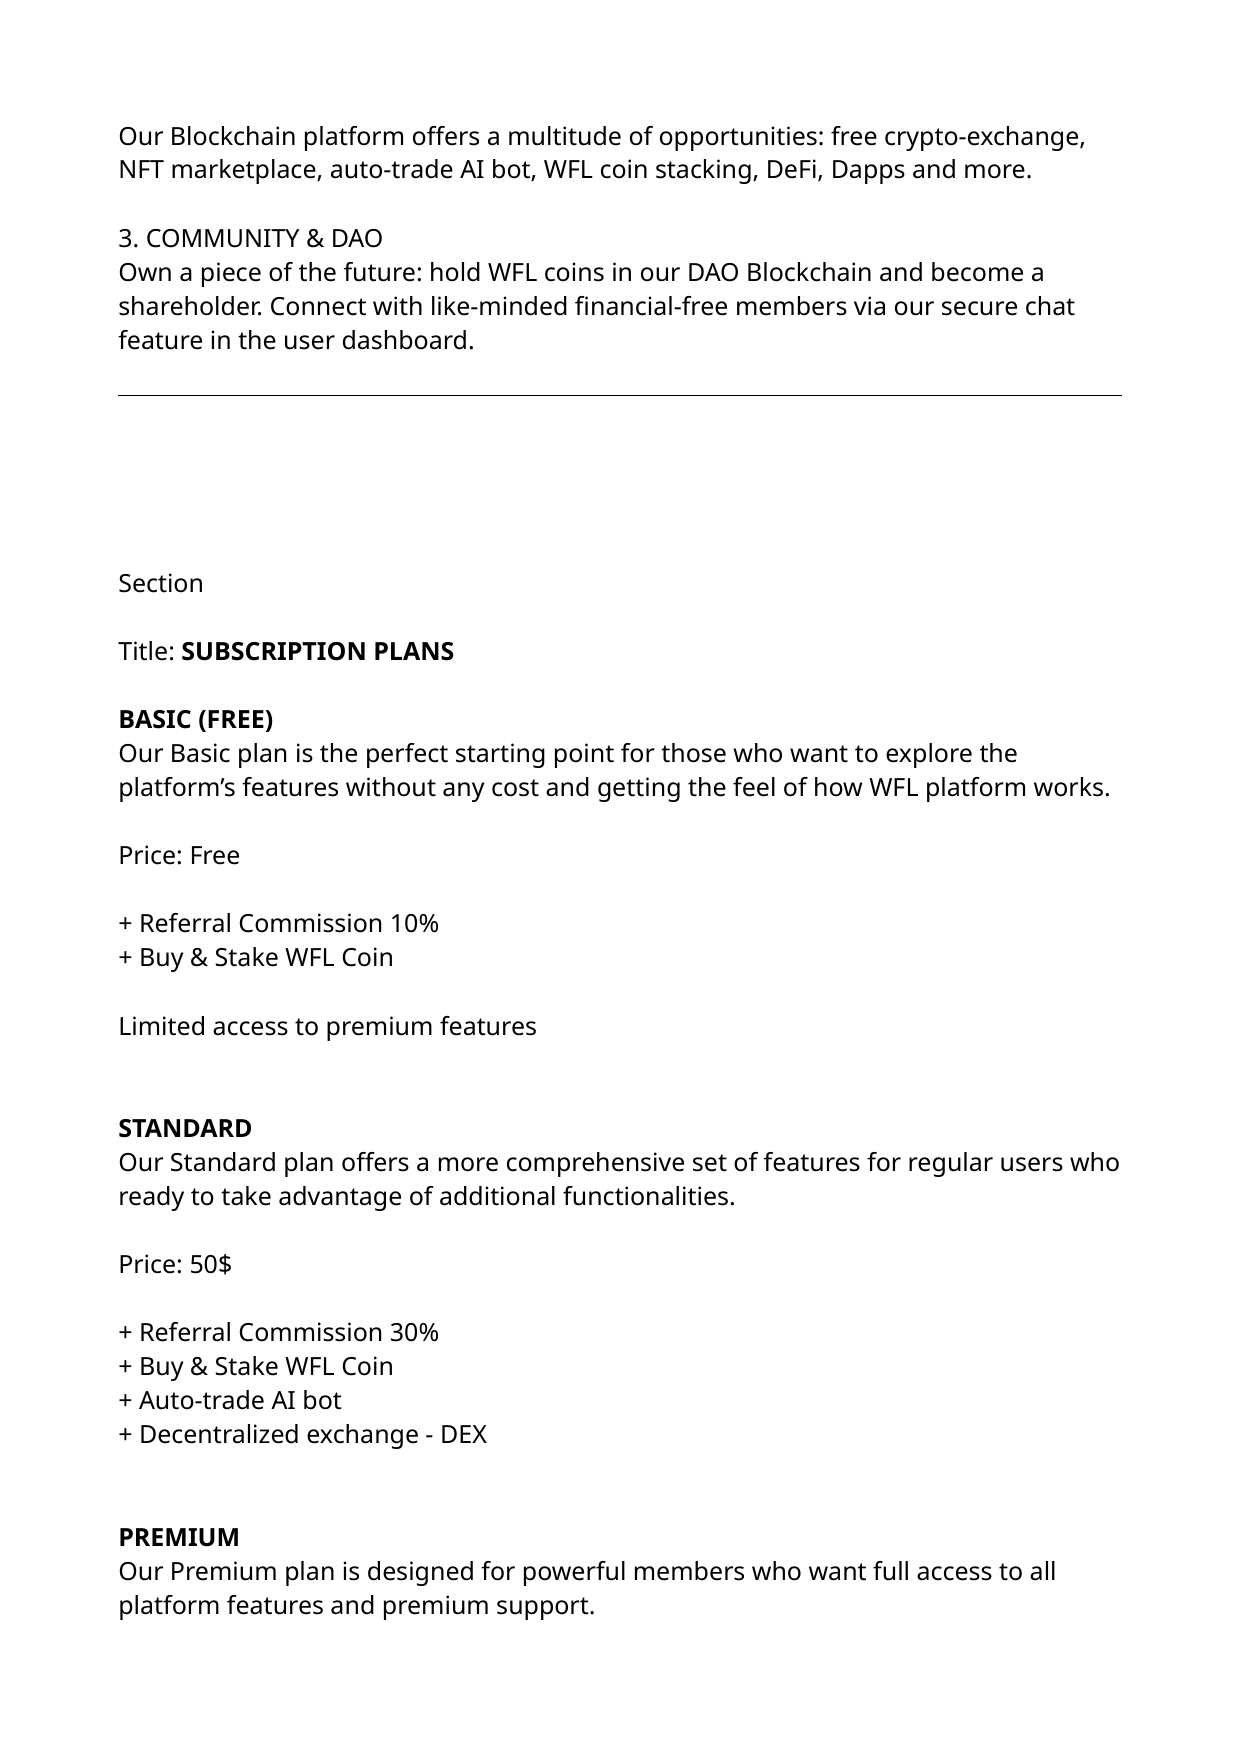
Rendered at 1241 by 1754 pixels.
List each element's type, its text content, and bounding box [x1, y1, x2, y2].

text Our Blockchain platform offers a multitude of opportunities: free crypto-exchange, NFT marketplace, auto-trade AI bot, WFL coin stacking, DeFi, Dapps and more. [118, 118, 1122, 186]
text + Buy & Stake WFL Coin [118, 940, 1122, 974]
text PREMIUM Our Premium plan is designed for powerful members who want full access to all platform features and premium support. [118, 1519, 1122, 1621]
text Own a piece of the future: hold WFL coins in our DAO Blockchain and become a shareholder. Connect with like-minded financial-free members via our secure chat feature in the user dashboard. [118, 254, 1122, 357]
text BASIC (FREE) [118, 702, 1122, 736]
text + Buy & Stake WFL Coin [118, 1349, 1122, 1383]
text Section [118, 565, 1122, 599]
text + Auto-trade AI bot [118, 1383, 1122, 1417]
text Our Basic plan is the perfect starting point for those who want to explore the platform’s features without any cost and getting the feel of how WFL platform works. [118, 736, 1122, 804]
text STANDARD [118, 1110, 1122, 1144]
text + Referral Commission 30% [118, 1315, 1122, 1349]
text 3. COMMUNITY & DAO [118, 220, 1122, 254]
text Price: Free [118, 838, 1122, 872]
text Our Standard plan offers a more comprehensive set of features for regular users who ready to take advantage of additional functionalities. [118, 1144, 1122, 1213]
text Price: 50$ [118, 1247, 1122, 1281]
text Title: SUBSCRIPTION PLANS [118, 633, 1122, 668]
text + Referral Commission 10% [118, 906, 1122, 940]
text Limited access to premium features [118, 1008, 1122, 1042]
text + Decentralized exchange - DEX [118, 1417, 1122, 1451]
